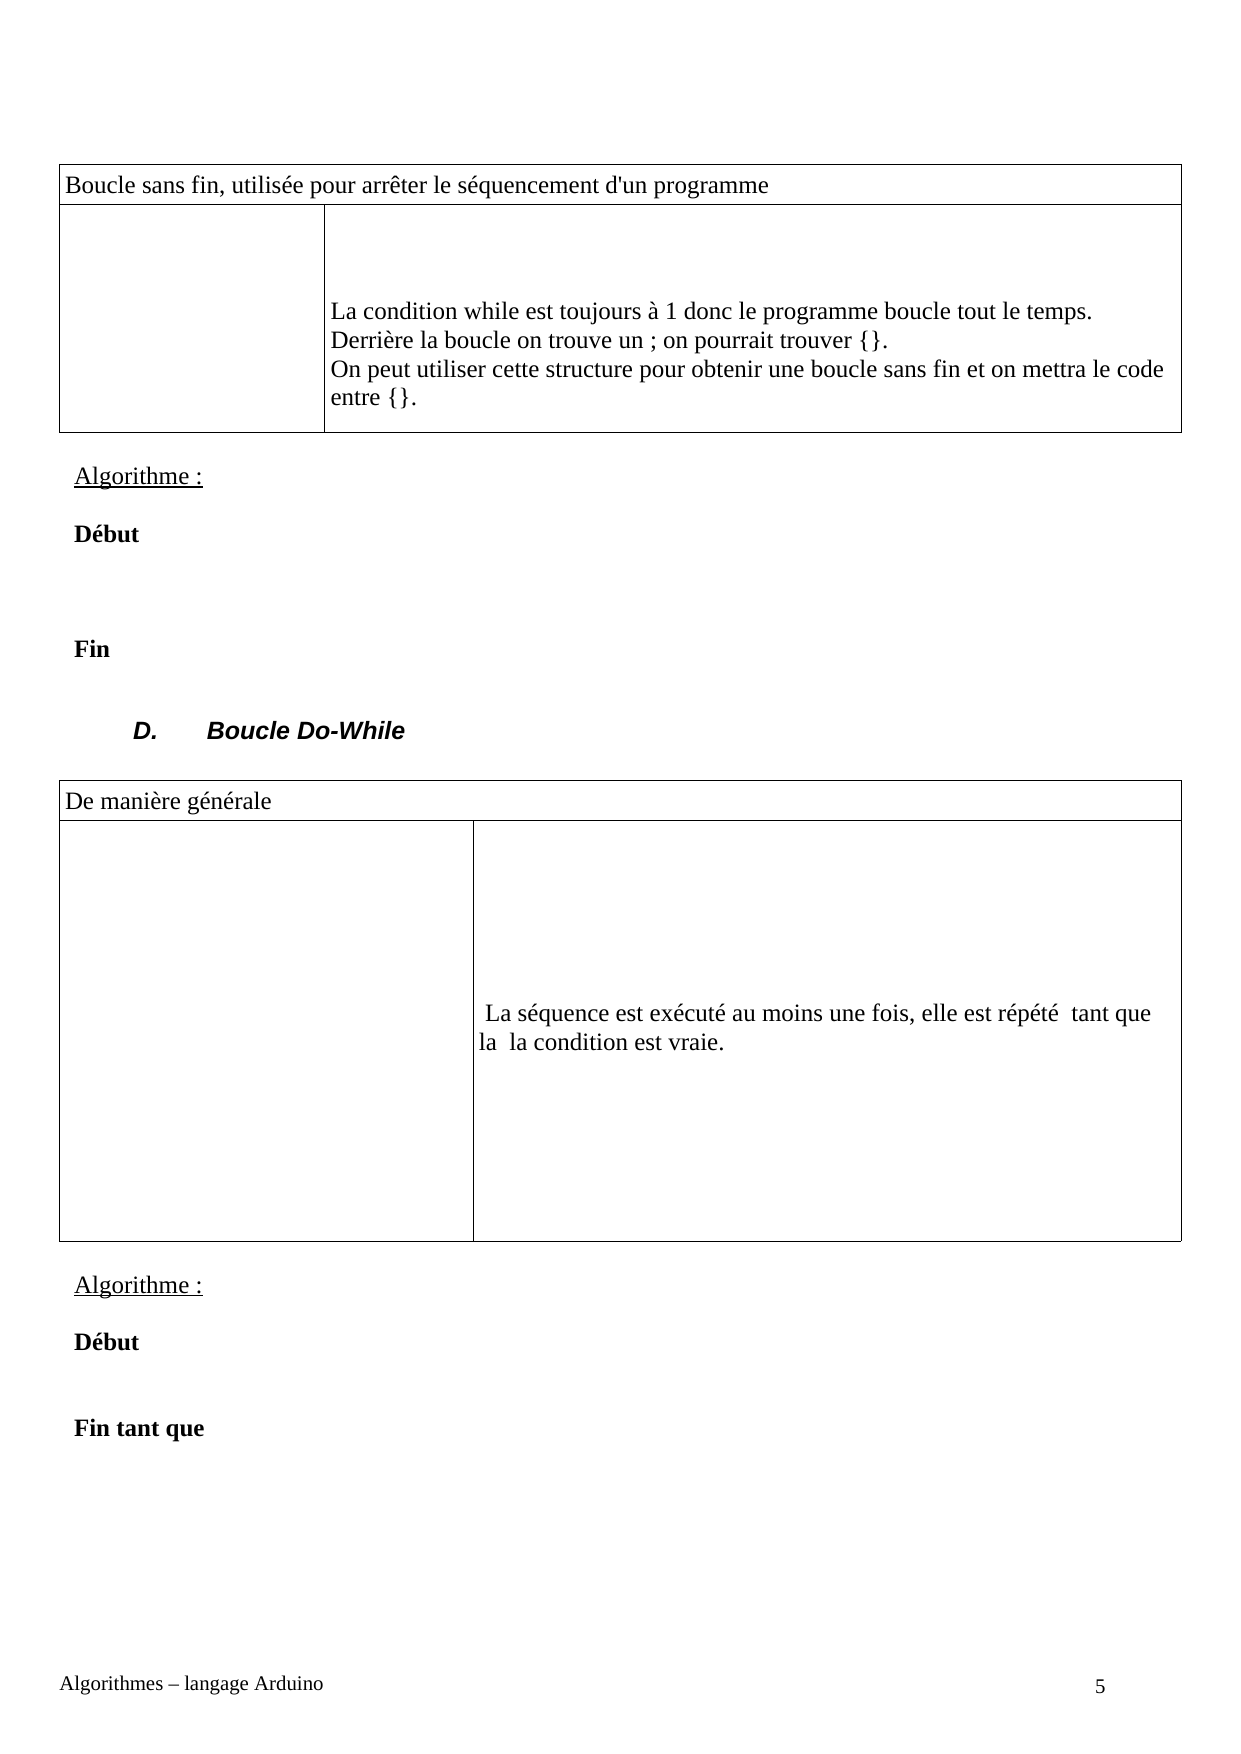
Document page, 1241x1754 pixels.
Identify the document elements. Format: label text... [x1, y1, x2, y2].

table_cell La condition while est toujours à 1 donc le programme boucle tout le temps. Derrière la boucle on trouve un ; on pourrait trouver {}. On peut utiliser cette structure pour obtenir une boucle sans fin et on mettra le code entre {}. [325, 205, 1181, 432]
text Algorithme : [74, 1270, 1181, 1298]
text Début [74, 1327, 1181, 1356]
subtitle Boucle Do-While [133, 716, 1181, 745]
table_cell La séquence est exécuté au moins une fois, elle est répété tant que la la condition est vraie. [474, 821, 1181, 1241]
table_header Boucle sans fin, utilisée pour arrêter le séquencement d'un programme [60, 165, 1181, 204]
table_cell [60, 821, 473, 1241]
table_header De manière générale [60, 781, 1181, 820]
text Début [74, 519, 1181, 547]
text Fin [74, 634, 1181, 662]
table_cell [60, 205, 324, 432]
text Algorithme : [74, 461, 1181, 490]
text Fin tant que [74, 1413, 1181, 1442]
